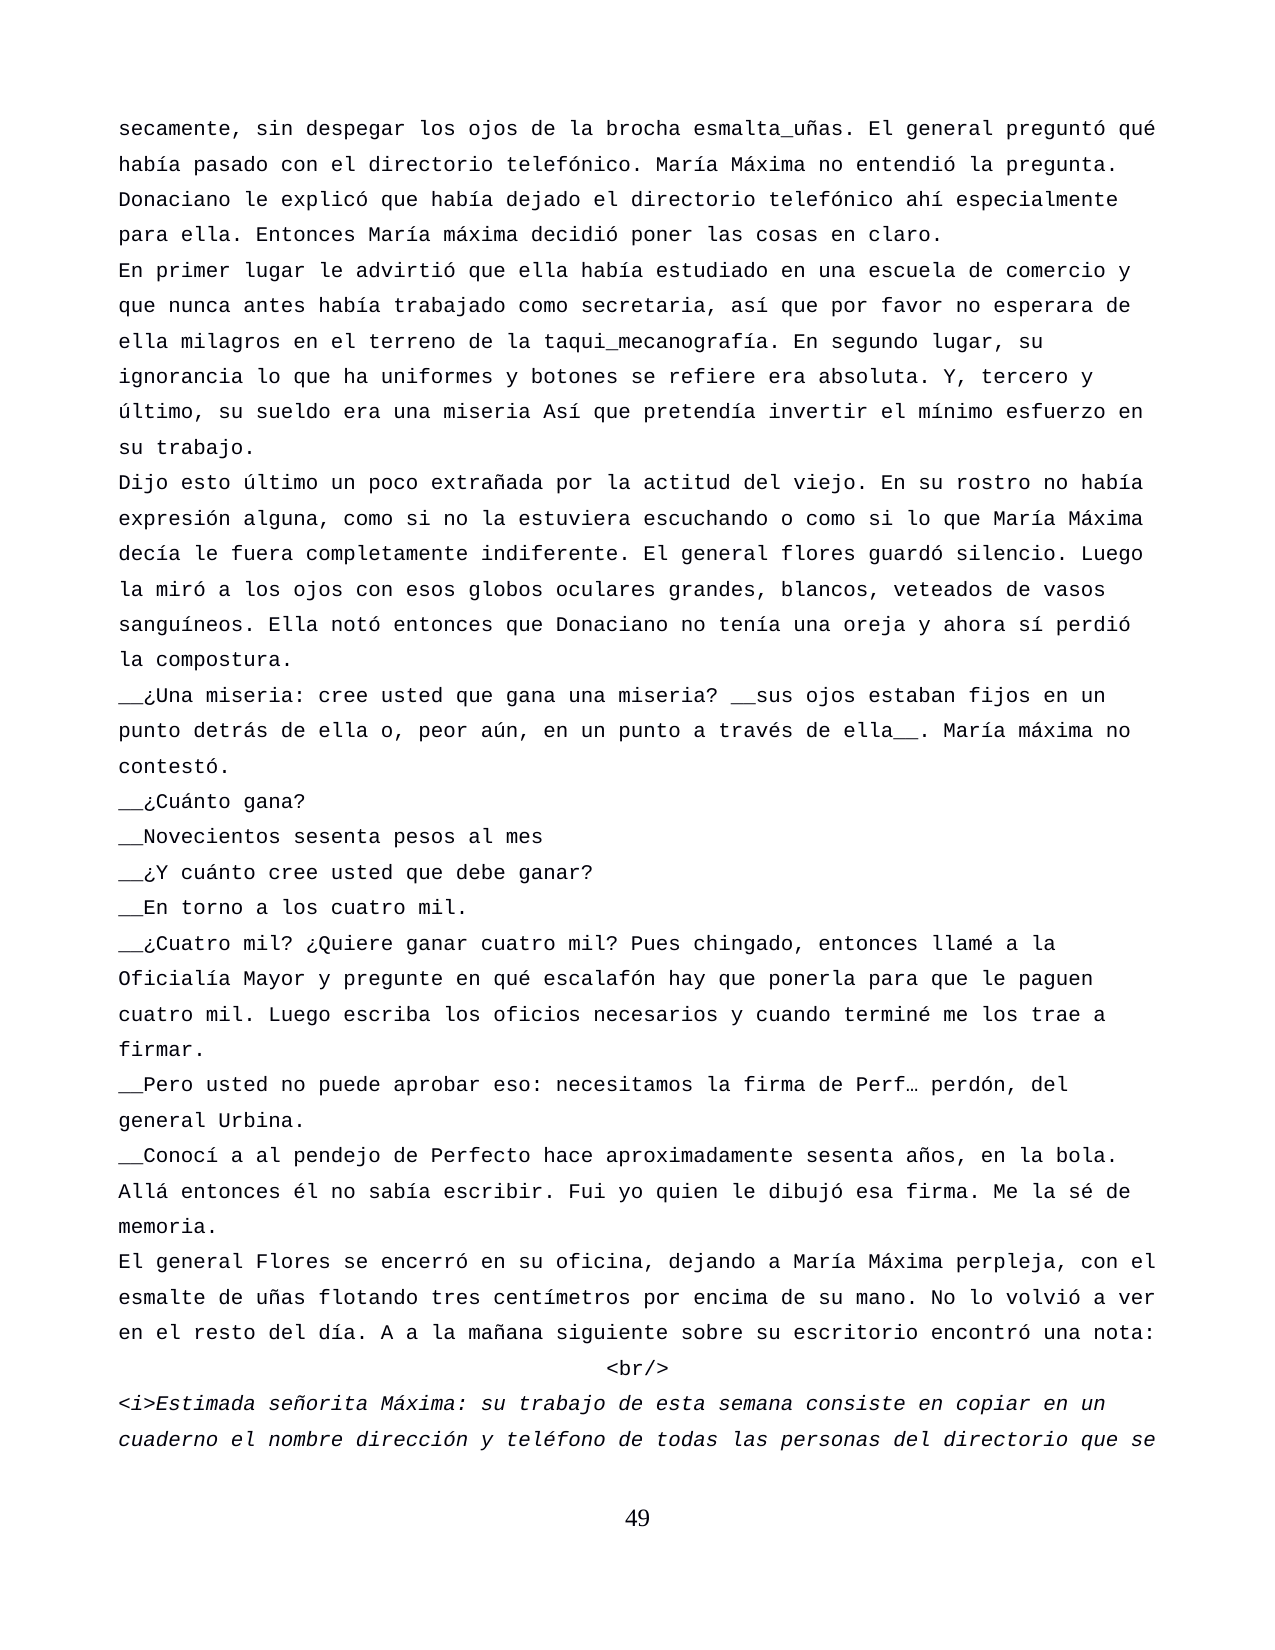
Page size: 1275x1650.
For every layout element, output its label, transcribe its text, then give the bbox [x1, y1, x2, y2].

text __¿Cuánto gana? [118, 791, 1157, 815]
text Dijo esto último un poco extrañada por la actitud del viejo. En su rostro no había expresión alguna, como si no la estuviera escuchando o como si lo que María Máxima decía le fuera completamente indiferente. El general flores guardó silencio. Luego la miró a los ojos con esos globos oculares grandes, blancos, veteados de vasos sanguíneos. Ella notó entonces que Donaciano no tenía una oreja y ahora sí perdió la compostura. [118, 472, 1157, 673]
text En primer lugar le advirtió que ella había estudiado en una escuela de comercio y que nunca antes había trabajado como secretaria, así que por favor no esperara de ella milagros en el terreno de la taqui_mecanografía. En segundo lugar, su ignorancia lo que ha uniformes y botones se refiere era absoluta. Y, tercero y último, su sueldo era una miseria Así que pretendía invertir el mínimo esfuerzo en su trabajo. [118, 260, 1157, 461]
text __¿Y cuánto cree usted que debe ganar? [118, 862, 1157, 886]
text __Conocí a al pendejo de Perfecto hace aproximadamente sesenta años, en la bola. Allá entonces él no sabía escribir. Fui yo quien le dibujó esa firma. Me la sé de memoria. [118, 1145, 1157, 1240]
text __Novecientos sesenta pesos al mes [118, 826, 1157, 850]
text __¿Una miseria: cree usted que gana una miseria? __sus ojos estaban fijos en un punto detrás de ella o, peor aún, en un punto a través de ella__. María máxima no contestó. [118, 685, 1157, 779]
text El general Flores se encerró en su oficina, dejando a María Máxima perpleja, con el esmalte de uñas flotando tres centímetros por encima de su mano. No lo volvió a ver en el resto del día. A a la mañana siguiente sobre su escritorio encontró una nota: [118, 1251, 1157, 1346]
text secamente, sin despegar los ojos de la brocha esmalta_uñas. El general preguntó qué había pasado con el directorio telefónico. María Máxima no entendió la pregunta. Donaciano le explicó que había dejado el directorio telefónico ahí especialmente para ella. Entonces María máxima decidió poner las cosas en claro. [118, 118, 1157, 248]
text <br/> [118, 1358, 1157, 1381]
text __En torno a los cuatro mil. [118, 897, 1157, 921]
text __Pero usted no puede aprobar eso: necesitamos la firma de Perf… perdón, del general Urbina. [118, 1074, 1157, 1133]
text <i>Estimada señorita Máxima: su trabajo de esta semana consiste en copiar en un cuaderno el nombre dirección y teléfono de todas las personas del directorio que se [118, 1393, 1157, 1452]
text __¿Cuatro mil? ¿Quiere ganar cuatro mil? Pues chingado, entonces llamé a la Oficialía Mayor y pregunte en qué escalafón hay que ponerla para que le paguen cuatro mil. Luego escriba los oficios necesarios y cuando terminé me los trae a firmar. [118, 933, 1157, 1063]
